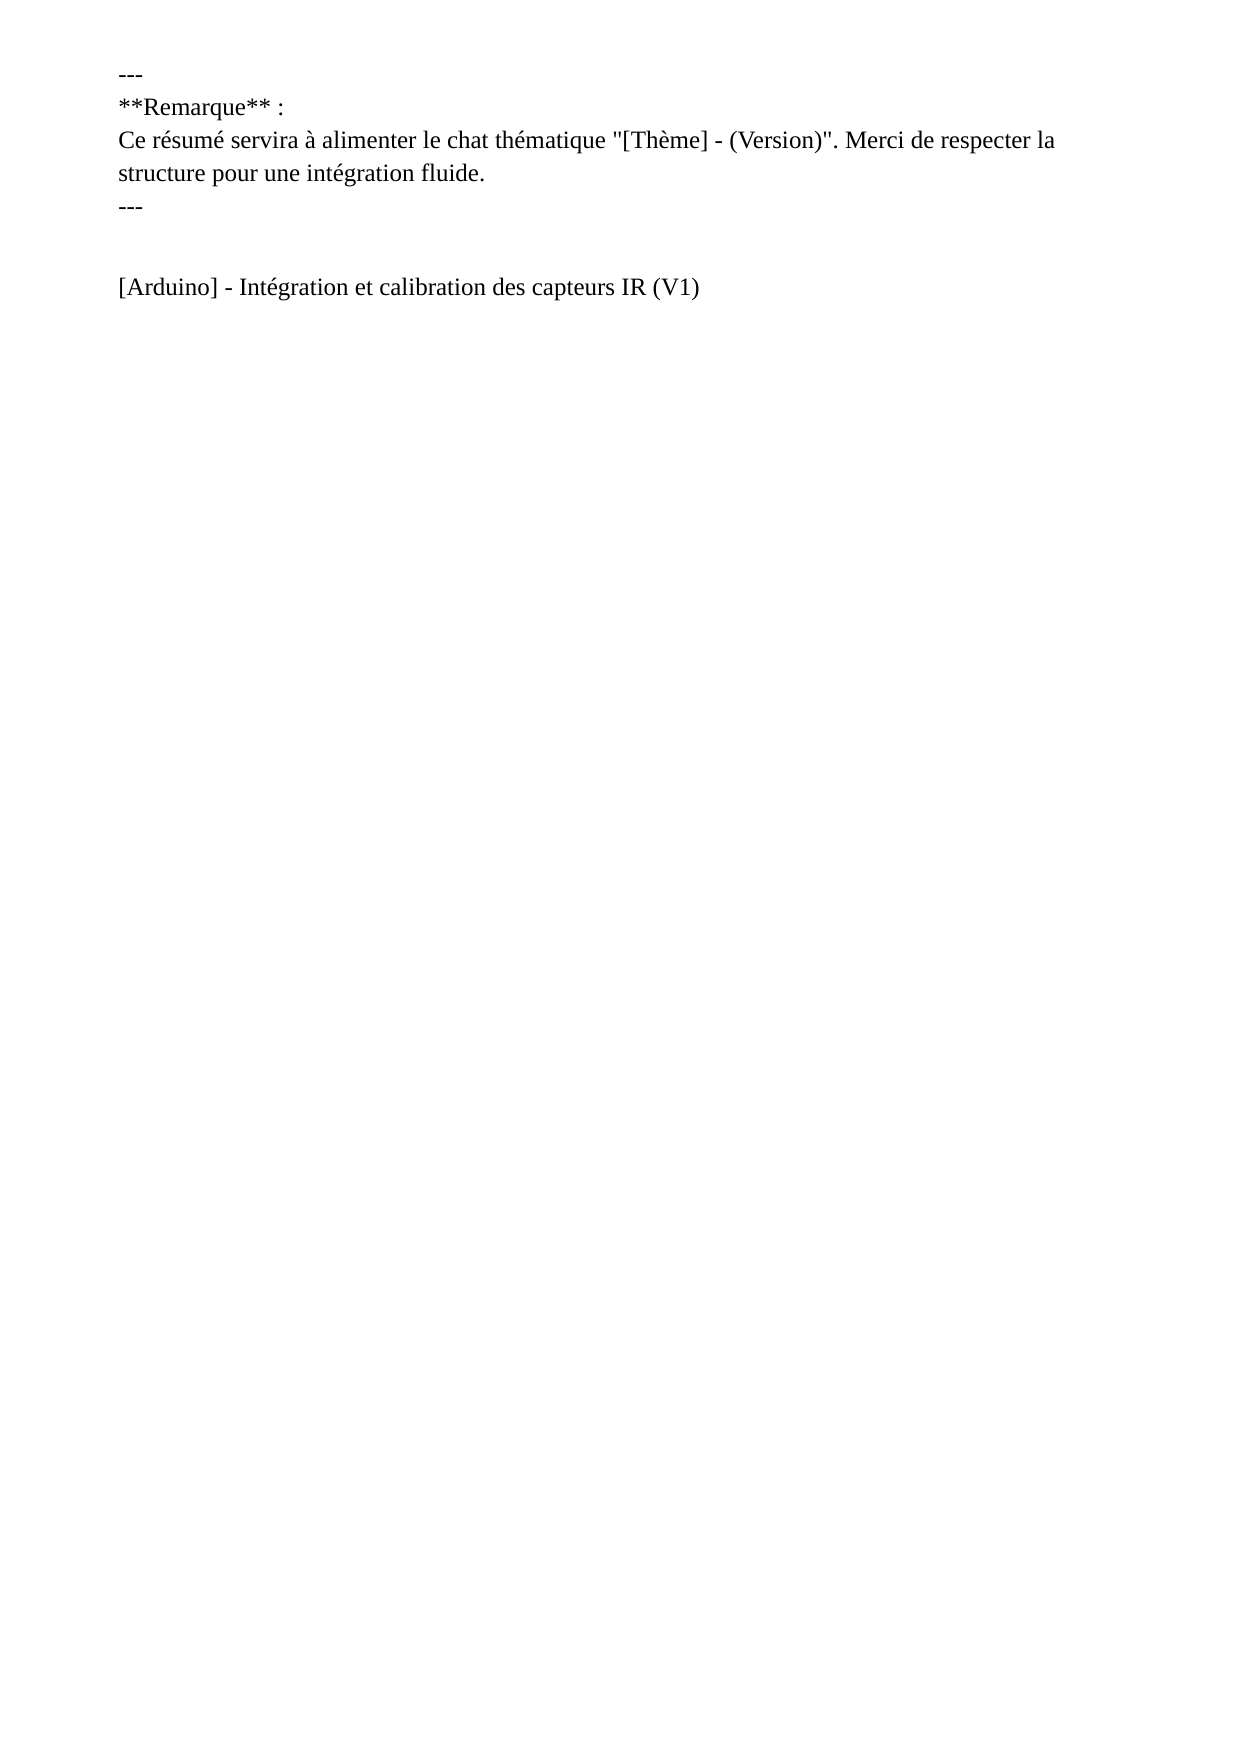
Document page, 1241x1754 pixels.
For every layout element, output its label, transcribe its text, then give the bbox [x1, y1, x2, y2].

text --- **Remarque** : Ce résumé servira à alimenter le chat thématique "[Thème] - (Version)". Merci de respecter la structure pour une intégration fluide. --- [118, 59, 1122, 253]
text [Arduino] - Intégration et calibration des capteurs IR (V1) [118, 272, 1122, 301]
